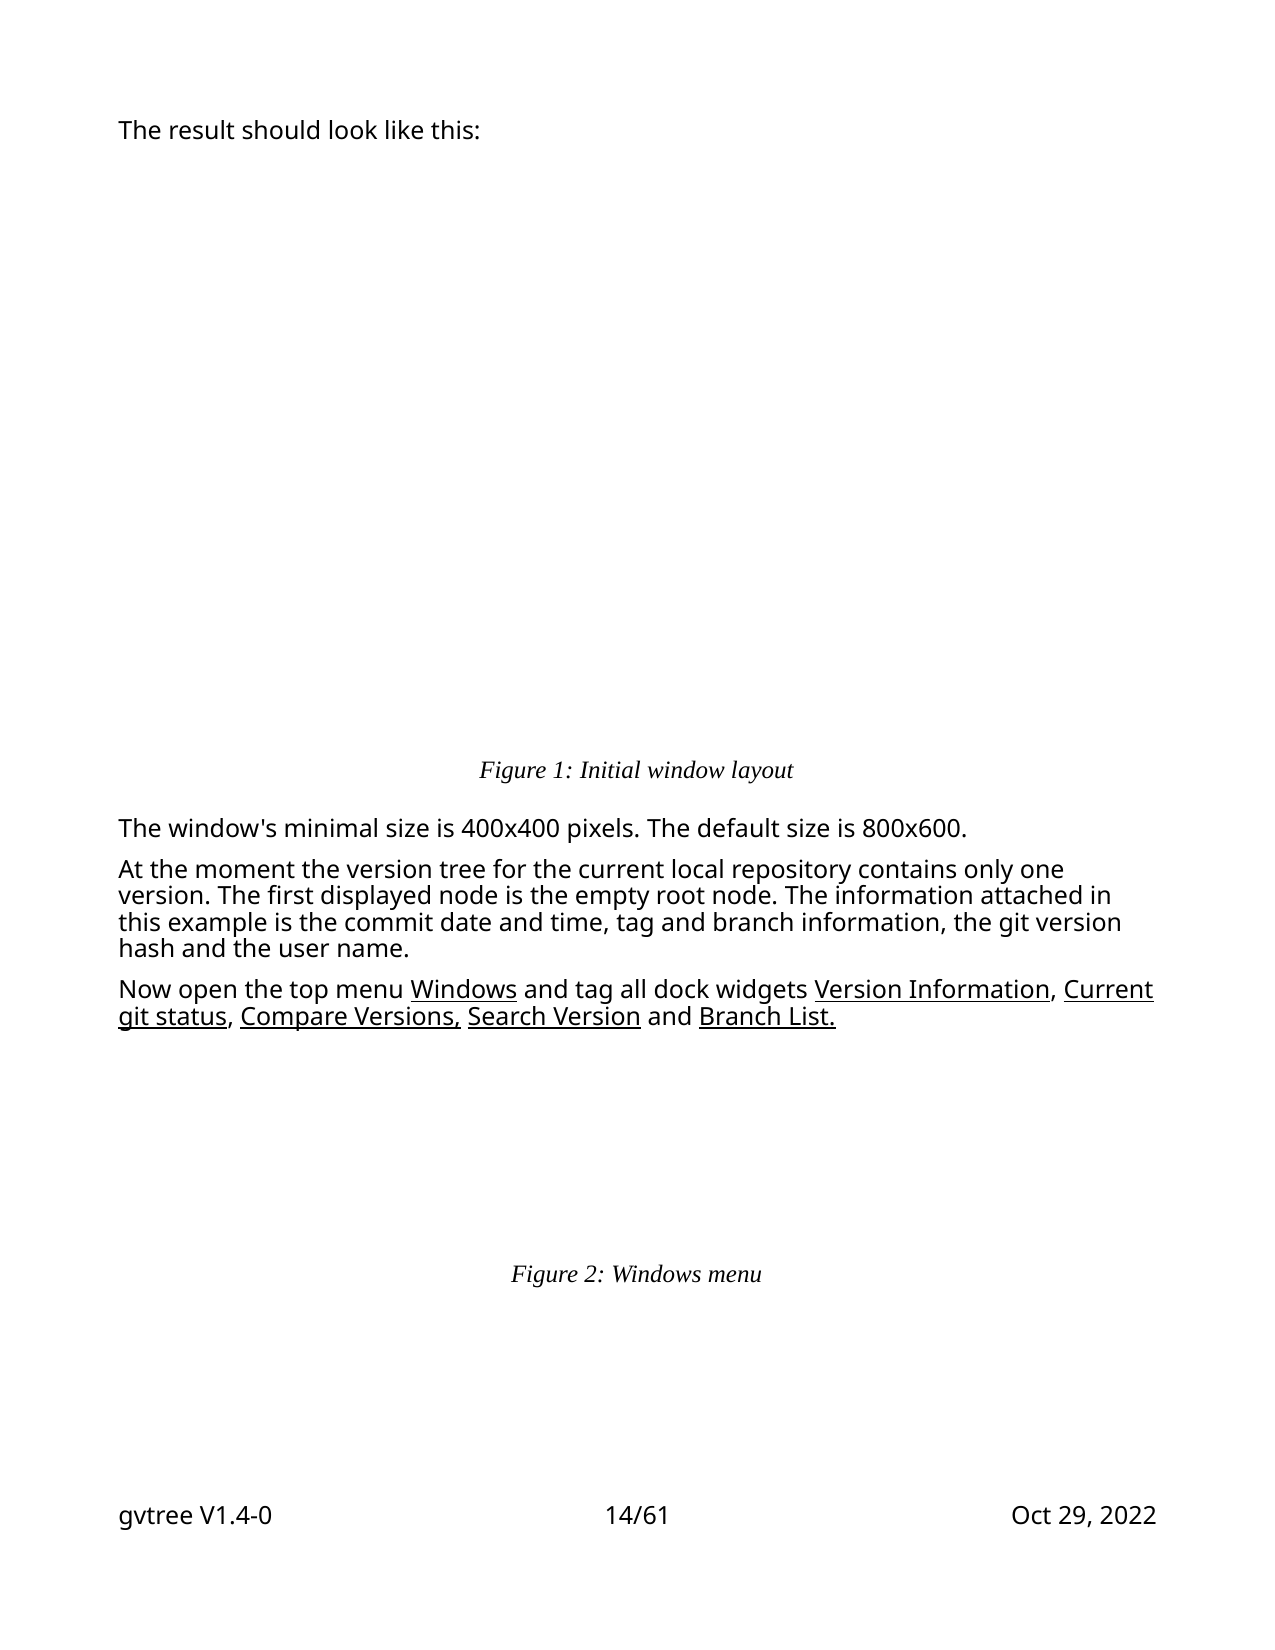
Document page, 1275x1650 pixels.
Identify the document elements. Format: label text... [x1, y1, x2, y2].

text Figure 2: Windows menu [453, 1057, 822, 1288]
text The result should look like this: [118, 118, 1157, 144]
text Now open the top menu Windows and tag all dock widgets Version Information, Current git status, Compare Versions, Search Version and Branch List. [118, 977, 1157, 1030]
text The window's minimal size is 400x400 pixels. The default size is 800x600. [118, 816, 1157, 842]
text At the moment the version tree for the current local repository contains only one version. The first displayed node is the empty root node. The information attached in this example is the commit date and time, tag and branch information, the git version hash and the user name. [118, 857, 1157, 963]
text Figure 1: Initial window layout [240, 172, 1035, 783]
